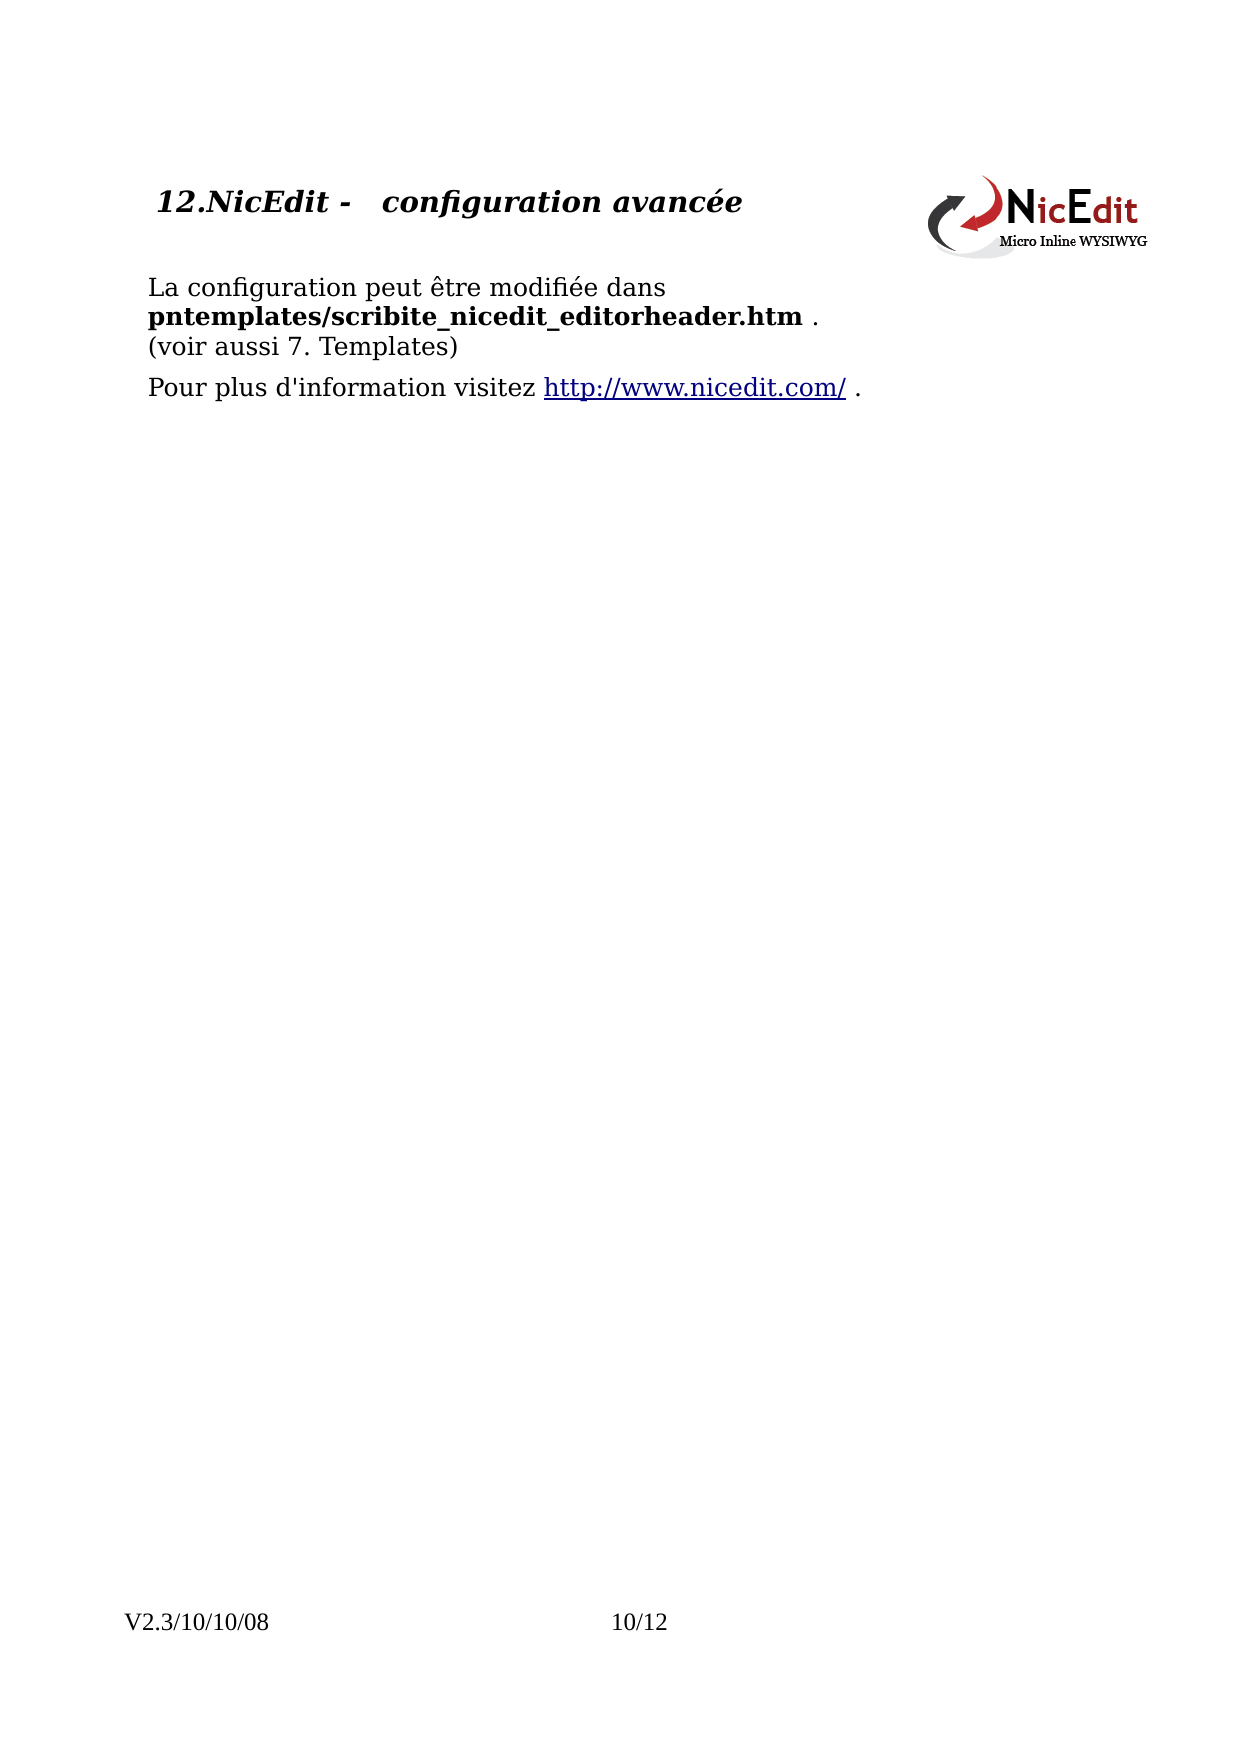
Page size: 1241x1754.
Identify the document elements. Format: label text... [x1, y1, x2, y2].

text Pour plus d'information visitez http://www.nicedit.com/ . [148, 373, 1160, 403]
picture [919, 170, 1153, 266]
subtitle NicEdit - configuration avancée [156, 185, 919, 219]
text La configuration peut être modifiée dans pntemplates/scribite_nicedit_editorheader.htm . (voir aussi 7. Templates) [148, 273, 1160, 361]
